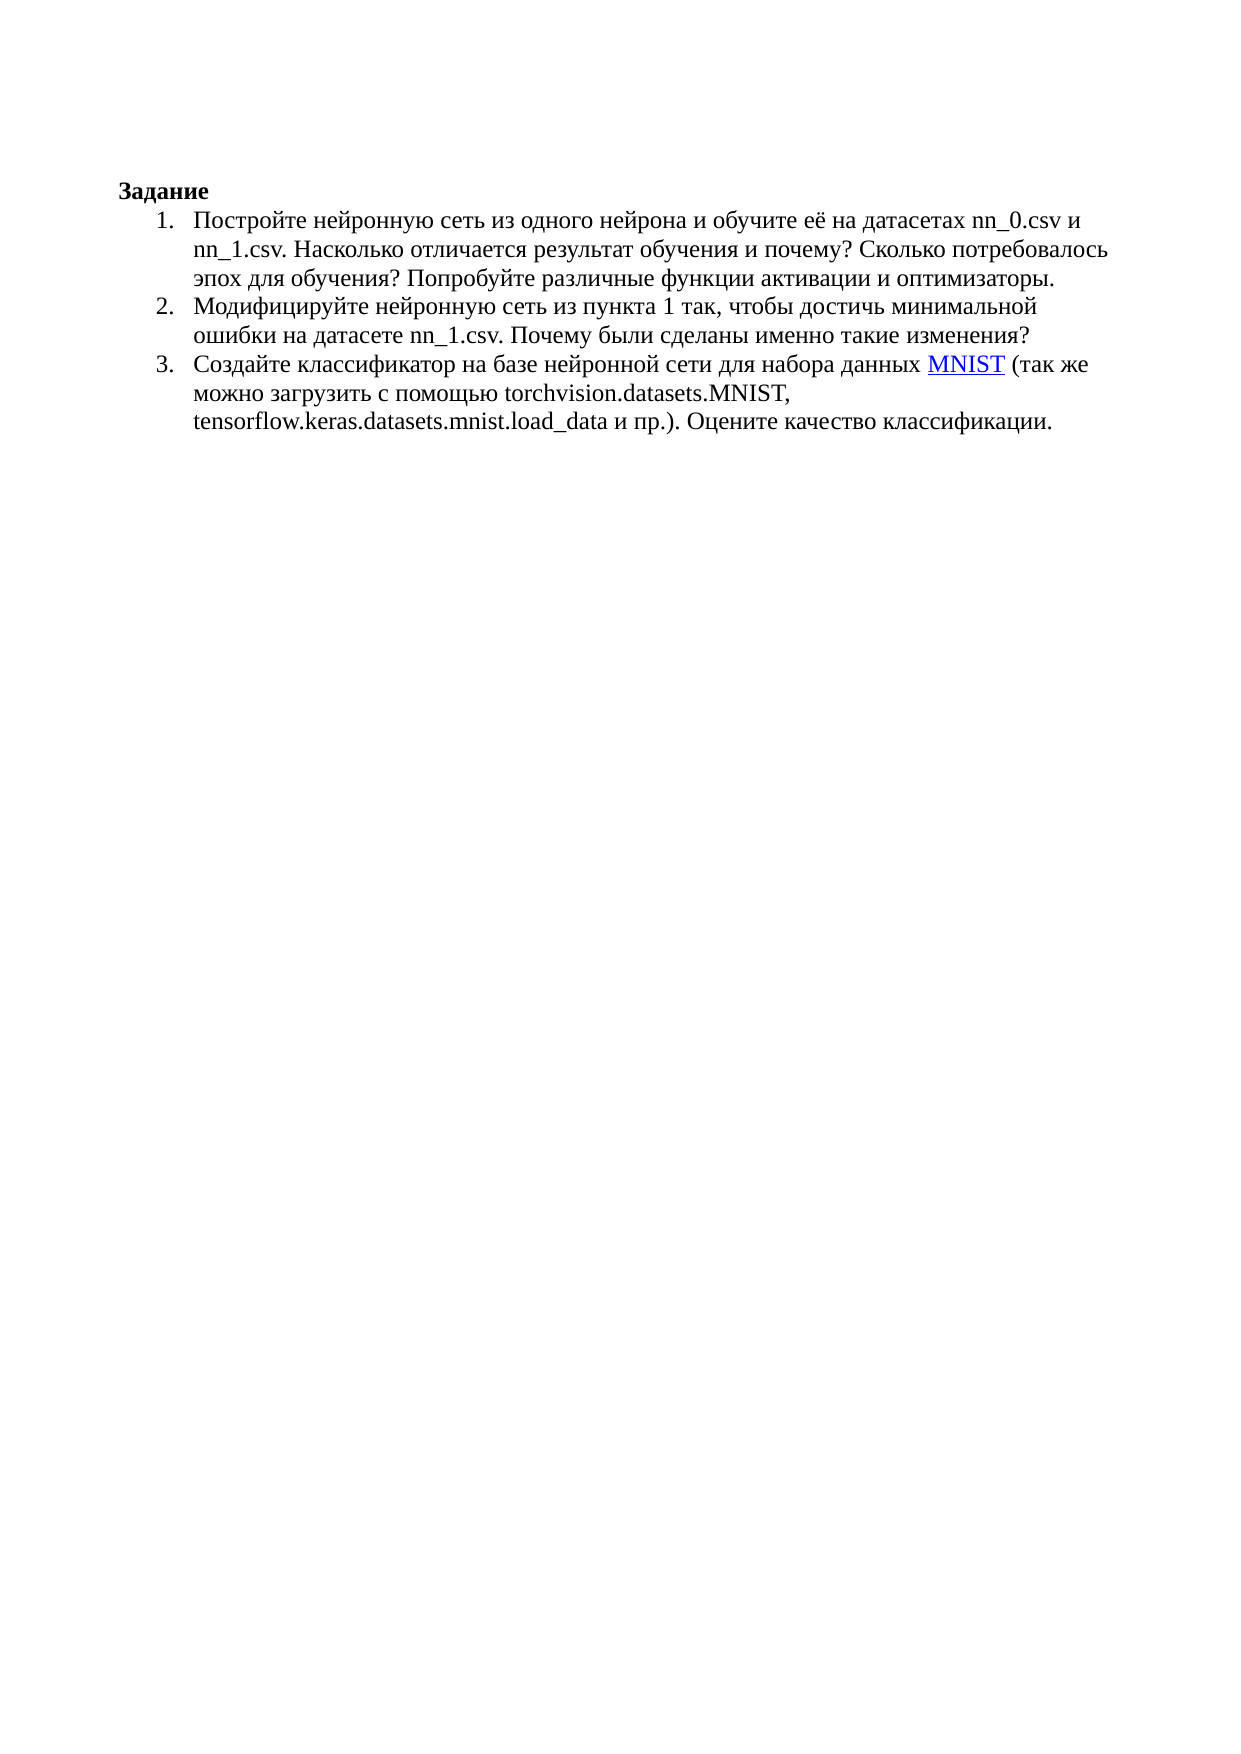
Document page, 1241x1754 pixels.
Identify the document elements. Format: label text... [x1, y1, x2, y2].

list Создайте классификатор на базе нейронной сети для набора данных MNIST (так же можно загрузить с помощью torchvision.datasets.MNIST, tensorflow.keras.datasets.mnist.load_data и пр.). Оцените качество классификации. [156, 349, 1122, 435]
text Задание [118, 176, 1122, 205]
list Модифицируйте нейронную сеть из пункта 1 так, чтобы достичь минимальной ошибки на датасете nn_1.csv. Почему были сделаны именно такие изменения? [156, 291, 1122, 349]
list Постройте нейронную сеть из одного нейрона и обучите её на датасетах nn_0.csv и nn_1.csv. Насколько отличается результат обучения и почему? Сколько потребовалось эпох для обучения? Попробуйте различные функции активации и оптимизаторы. [156, 205, 1122, 291]
